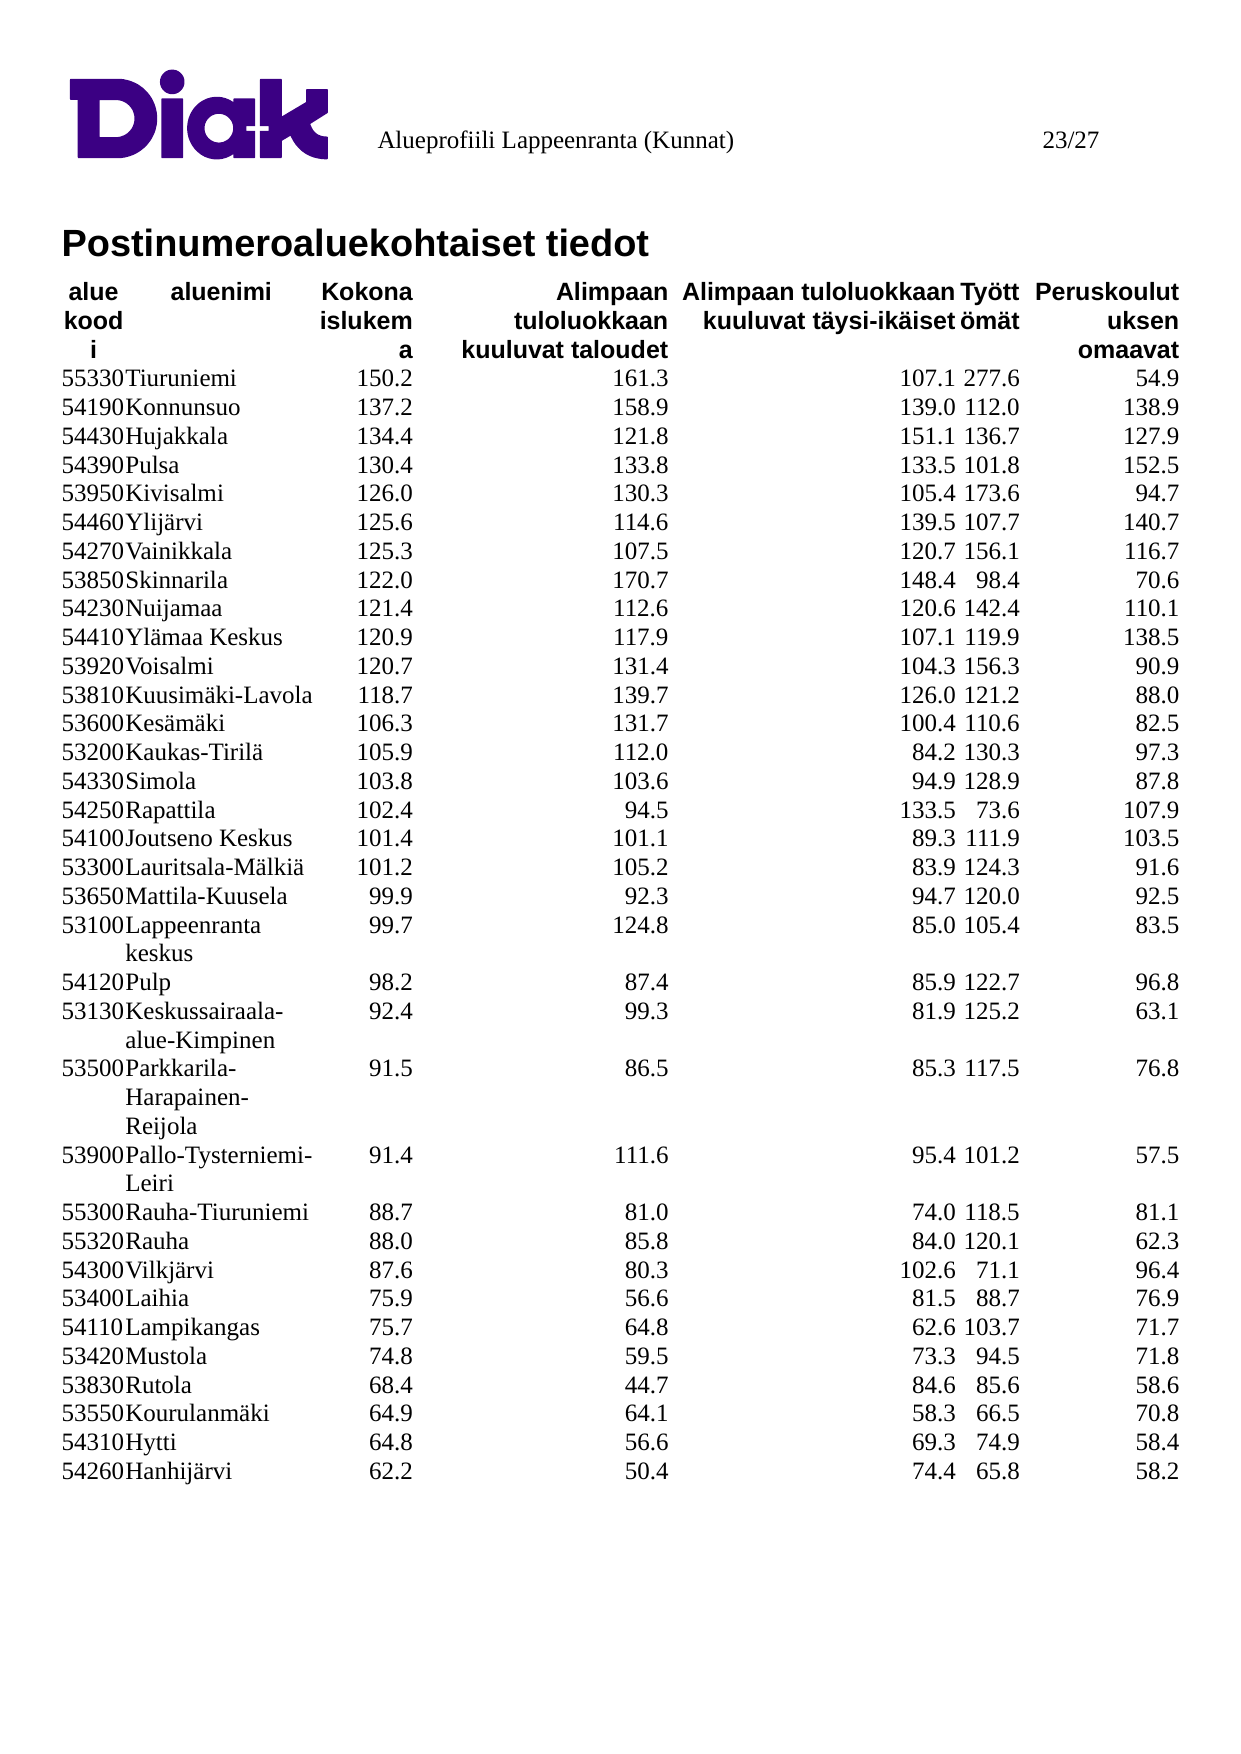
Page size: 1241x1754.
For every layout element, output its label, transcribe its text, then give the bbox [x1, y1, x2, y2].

table_cell 76.8 [1019, 1054, 1179, 1140]
table_cell Hanhijärvi [125, 1456, 317, 1485]
table_cell 86.5 [413, 1054, 668, 1140]
table_cell 64.1 [413, 1399, 668, 1427]
table_cell 128.9 [956, 766, 1019, 795]
table_cell 121.2 [956, 680, 1019, 708]
table_cell 53850 [61, 565, 125, 593]
table_cell 59.5 [413, 1341, 668, 1370]
table_cell 92.5 [1019, 881, 1179, 910]
table_header Alimpaan tuloluokkaan kuuluvat taloudet [413, 277, 668, 363]
table_cell 70.6 [1019, 565, 1179, 593]
table_cell 98.4 [956, 565, 1019, 593]
table_cell 120.6 [668, 594, 956, 622]
table_cell 53130 [61, 996, 125, 1053]
table_cell 110.6 [956, 709, 1019, 737]
table_cell 91.6 [1019, 852, 1179, 881]
table_cell 56.6 [413, 1427, 668, 1456]
table_cell 58.6 [1019, 1370, 1179, 1398]
table_cell Vilkjärvi [125, 1255, 317, 1283]
table_cell Laihia [125, 1284, 317, 1312]
table_cell Vainikkala [125, 536, 317, 565]
table_cell 94.9 [668, 766, 956, 795]
table_cell 103.7 [956, 1312, 1019, 1341]
table_cell 101.4 [317, 824, 413, 852]
table_cell 82.5 [1019, 709, 1179, 737]
table_cell 68.4 [317, 1370, 413, 1398]
table_cell Skinnarila [125, 565, 317, 593]
table_cell 54300 [61, 1255, 125, 1283]
table_cell 131.4 [413, 651, 668, 680]
table_cell 133.8 [413, 450, 668, 478]
table_cell 126.0 [668, 680, 956, 708]
table_cell 65.8 [956, 1456, 1019, 1485]
table_cell 74.0 [668, 1197, 956, 1226]
table_cell 55320 [61, 1226, 125, 1255]
table_cell 152.5 [1019, 450, 1179, 478]
table_cell Mustola [125, 1341, 317, 1370]
table_cell 112.6 [413, 594, 668, 622]
table_cell 107.5 [413, 536, 668, 565]
table_cell 98.2 [317, 967, 413, 996]
table_cell 87.4 [413, 967, 668, 996]
table_cell 120.9 [317, 622, 413, 651]
table_cell 87.6 [317, 1255, 413, 1283]
table_cell Lauritsala-Mälkiä [125, 852, 317, 881]
table_cell 130.4 [317, 450, 413, 478]
table_cell 99.9 [317, 881, 413, 910]
table_cell 99.7 [317, 910, 413, 967]
table_cell 62.6 [668, 1312, 956, 1341]
table_cell 120.7 [668, 536, 956, 565]
table_cell 95.4 [668, 1140, 956, 1197]
table_cell Ylijärvi [125, 507, 317, 536]
table_cell 64.8 [413, 1312, 668, 1341]
table_cell Lappeenranta keskus [125, 910, 317, 967]
table_header aluenimi [125, 277, 317, 363]
table_cell 75.9 [317, 1284, 413, 1312]
table_cell 101.8 [956, 450, 1019, 478]
table_cell 130.3 [413, 479, 668, 507]
table_cell 125.2 [956, 996, 1019, 1053]
table_cell 54190 [61, 392, 125, 421]
table_cell 116.7 [1019, 536, 1179, 565]
table_cell 170.7 [413, 565, 668, 593]
table_cell 55330 [61, 364, 125, 392]
table_cell 84.6 [668, 1370, 956, 1398]
table_cell 105.2 [413, 852, 668, 881]
table_cell 54250 [61, 795, 125, 823]
table_cell 75.7 [317, 1312, 413, 1341]
table_cell Ylämaa Keskus [125, 622, 317, 651]
table_cell 73.6 [956, 795, 1019, 823]
table_cell 120.7 [317, 651, 413, 680]
table_cell 54390 [61, 450, 125, 478]
table_cell 139.7 [413, 680, 668, 708]
table_cell 138.5 [1019, 622, 1179, 651]
table_cell 54260 [61, 1456, 125, 1485]
table_cell 88.7 [317, 1197, 413, 1226]
table_cell 85.0 [668, 910, 956, 967]
table_cell 74.9 [956, 1427, 1019, 1456]
table_cell 94.7 [1019, 479, 1179, 507]
table_cell 161.3 [413, 364, 668, 392]
table_cell Pulsa [125, 450, 317, 478]
table_header Peruskoulutuksen omaavat [1019, 277, 1179, 363]
table_cell 111.6 [413, 1140, 668, 1197]
table_cell 53500 [61, 1054, 125, 1140]
table_cell 64.8 [317, 1427, 413, 1456]
table_cell 54430 [61, 421, 125, 450]
table_cell 44.7 [413, 1370, 668, 1398]
table_cell 139.5 [668, 507, 956, 536]
table_cell 102.4 [317, 795, 413, 823]
table_cell 54120 [61, 967, 125, 996]
table_cell 54330 [61, 766, 125, 795]
table_cell 81.5 [668, 1284, 956, 1312]
table_cell 126.0 [317, 479, 413, 507]
table_cell 119.9 [956, 622, 1019, 651]
table_cell 105.4 [956, 910, 1019, 967]
table_cell 137.2 [317, 392, 413, 421]
table_cell 74.4 [668, 1456, 956, 1485]
table_cell Nuijamaa [125, 594, 317, 622]
table_cell 92.3 [413, 881, 668, 910]
table_cell 84.2 [668, 737, 956, 766]
table_cell 81.0 [413, 1197, 668, 1226]
table_cell 103.5 [1019, 824, 1179, 852]
table_cell 111.9 [956, 824, 1019, 852]
table_cell 120.0 [956, 881, 1019, 910]
table_cell 54230 [61, 594, 125, 622]
table_cell 106.3 [317, 709, 413, 737]
table_cell Hytti [125, 1427, 317, 1456]
table_cell 101.2 [317, 852, 413, 881]
table_cell 100.4 [668, 709, 956, 737]
table_cell 151.1 [668, 421, 956, 450]
table_cell 107.9 [1019, 795, 1179, 823]
table_header Alimpaan tuloluokkaan kuuluvat täysi-ikäiset [668, 277, 956, 363]
table_cell 56.6 [413, 1284, 668, 1312]
table_cell 94.5 [413, 795, 668, 823]
table_cell 140.7 [1019, 507, 1179, 536]
table_cell 102.6 [668, 1255, 956, 1283]
table_cell 69.3 [668, 1427, 956, 1456]
table_cell 90.9 [1019, 651, 1179, 680]
table_cell 62.2 [317, 1456, 413, 1485]
table_cell 92.4 [317, 996, 413, 1053]
table_cell 173.6 [956, 479, 1019, 507]
table_cell 53550 [61, 1399, 125, 1427]
table_cell 277.6 [956, 364, 1019, 392]
table_cell 70.8 [1019, 1399, 1179, 1427]
table_cell Mattila-Kuusela [125, 881, 317, 910]
table_cell Hujakkala [125, 421, 317, 450]
table_cell 88.7 [956, 1284, 1019, 1312]
table_cell 53420 [61, 1341, 125, 1370]
table_cell 55300 [61, 1197, 125, 1226]
table_cell Rauha [125, 1226, 317, 1255]
table_cell 121.4 [317, 594, 413, 622]
table_cell 85.3 [668, 1054, 956, 1140]
table_cell Pulp [125, 967, 317, 996]
table_cell Joutseno Keskus [125, 824, 317, 852]
table_cell 104.3 [668, 651, 956, 680]
table_cell 53100 [61, 910, 125, 967]
table_cell 87.8 [1019, 766, 1179, 795]
table_cell 54270 [61, 536, 125, 565]
table_cell Simola [125, 766, 317, 795]
table_cell 117.5 [956, 1054, 1019, 1140]
table_cell 53400 [61, 1284, 125, 1312]
table_cell 117.9 [413, 622, 668, 651]
subtitle Postinumeroaluekohtaiset tiedot [61, 221, 1179, 265]
table_cell 125.6 [317, 507, 413, 536]
table_cell Kivisalmi [125, 479, 317, 507]
table_cell 58.4 [1019, 1427, 1179, 1456]
table_cell 133.5 [668, 795, 956, 823]
table_cell 53650 [61, 881, 125, 910]
table_cell 54310 [61, 1427, 125, 1456]
table_cell Lampikangas [125, 1312, 317, 1341]
table_cell 53830 [61, 1370, 125, 1398]
table_cell 96.4 [1019, 1255, 1179, 1283]
table_cell 134.4 [317, 421, 413, 450]
table_cell Konnunsuo [125, 392, 317, 421]
table_cell Parkkarila-Harapainen-Reijola [125, 1054, 317, 1140]
table_cell 99.3 [413, 996, 668, 1053]
table_cell 139.0 [668, 392, 956, 421]
table_cell 156.1 [956, 536, 1019, 565]
table_cell 85.9 [668, 967, 956, 996]
table_cell 76.9 [1019, 1284, 1179, 1312]
table_cell Pallo-Tysterniemi-Leiri [125, 1140, 317, 1197]
table_cell 94.5 [956, 1341, 1019, 1370]
table_cell 122.7 [956, 967, 1019, 996]
table_cell 105.4 [668, 479, 956, 507]
table_cell 88.0 [1019, 680, 1179, 708]
table_cell 107.1 [668, 364, 956, 392]
table_cell 150.2 [317, 364, 413, 392]
table_header Kokonaislukema [317, 277, 413, 363]
table_cell Rauha-Tiuruniemi [125, 1197, 317, 1226]
table_cell 50.4 [413, 1456, 668, 1485]
table_header Työttömät [956, 277, 1019, 363]
table_cell 66.5 [956, 1399, 1019, 1427]
table_cell 131.7 [413, 709, 668, 737]
table_cell 53200 [61, 737, 125, 766]
table_cell 103.8 [317, 766, 413, 795]
table_cell 118.7 [317, 680, 413, 708]
table_cell 58.2 [1019, 1456, 1179, 1485]
table_cell 64.9 [317, 1399, 413, 1427]
table_cell 91.5 [317, 1054, 413, 1140]
table_cell 105.9 [317, 737, 413, 766]
table_cell Keskussairaala-alue-Kimpinen [125, 996, 317, 1053]
table_cell 142.4 [956, 594, 1019, 622]
table_cell 96.8 [1019, 967, 1179, 996]
table_cell 121.8 [413, 421, 668, 450]
table_cell 124.3 [956, 852, 1019, 881]
table_cell Rapattila [125, 795, 317, 823]
table_cell 74.8 [317, 1341, 413, 1370]
table_header aluekoodi [61, 277, 125, 363]
table_cell 62.3 [1019, 1226, 1179, 1255]
table_cell 122.0 [317, 565, 413, 593]
table_cell 54100 [61, 824, 125, 852]
table_cell 53920 [61, 651, 125, 680]
table_cell Rutola [125, 1370, 317, 1398]
table_cell 53810 [61, 680, 125, 708]
table_cell 112.0 [956, 392, 1019, 421]
table_cell 127.9 [1019, 421, 1179, 450]
table_cell 63.1 [1019, 996, 1179, 1053]
table_cell 138.9 [1019, 392, 1179, 421]
table_cell 148.4 [668, 565, 956, 593]
table_cell 54110 [61, 1312, 125, 1341]
table_cell 110.1 [1019, 594, 1179, 622]
table_cell 112.0 [413, 737, 668, 766]
table_cell 80.3 [413, 1255, 668, 1283]
table_cell 130.3 [956, 737, 1019, 766]
table_cell 118.5 [956, 1197, 1019, 1226]
table_cell 53300 [61, 852, 125, 881]
table_cell 94.7 [668, 881, 956, 910]
table_cell 81.1 [1019, 1197, 1179, 1226]
table_cell Kesämäki [125, 709, 317, 737]
table_cell 125.3 [317, 536, 413, 565]
table_cell 88.0 [317, 1226, 413, 1255]
table_cell 83.9 [668, 852, 956, 881]
table_cell 120.1 [956, 1226, 1019, 1255]
table_cell 101.2 [956, 1140, 1019, 1197]
table_cell 71.7 [1019, 1312, 1179, 1341]
table_cell 71.1 [956, 1255, 1019, 1283]
table_cell 53900 [61, 1140, 125, 1197]
table_cell 97.3 [1019, 737, 1179, 766]
table_cell 158.9 [413, 392, 668, 421]
table_cell 81.9 [668, 996, 956, 1053]
table_cell Kuusimäki-Lavola [125, 680, 317, 708]
table_cell 54.9 [1019, 364, 1179, 392]
table_cell 101.1 [413, 824, 668, 852]
table_cell 84.0 [668, 1226, 956, 1255]
table_cell 107.1 [668, 622, 956, 651]
table_cell 53950 [61, 479, 125, 507]
table_cell 57.5 [1019, 1140, 1179, 1197]
table_cell Kourulanmäki [125, 1399, 317, 1427]
table_cell 85.6 [956, 1370, 1019, 1398]
table_cell 133.5 [668, 450, 956, 478]
table_cell 71.8 [1019, 1341, 1179, 1370]
table_cell 91.4 [317, 1140, 413, 1197]
table_cell 54460 [61, 507, 125, 536]
table_cell 73.3 [668, 1341, 956, 1370]
table_cell Voisalmi [125, 651, 317, 680]
table_cell 89.3 [668, 824, 956, 852]
table_cell 83.5 [1019, 910, 1179, 967]
table_cell 58.3 [668, 1399, 956, 1427]
table_cell 124.8 [413, 910, 668, 967]
table_cell 156.3 [956, 651, 1019, 680]
table_cell 107.7 [956, 507, 1019, 536]
table_cell 53600 [61, 709, 125, 737]
table_cell 54410 [61, 622, 125, 651]
table_cell 136.7 [956, 421, 1019, 450]
table_cell 85.8 [413, 1226, 668, 1255]
table_cell 114.6 [413, 507, 668, 536]
table_cell 103.6 [413, 766, 668, 795]
table_cell Kaukas-Tirilä [125, 737, 317, 766]
table_cell Tiuruniemi [125, 364, 317, 392]
